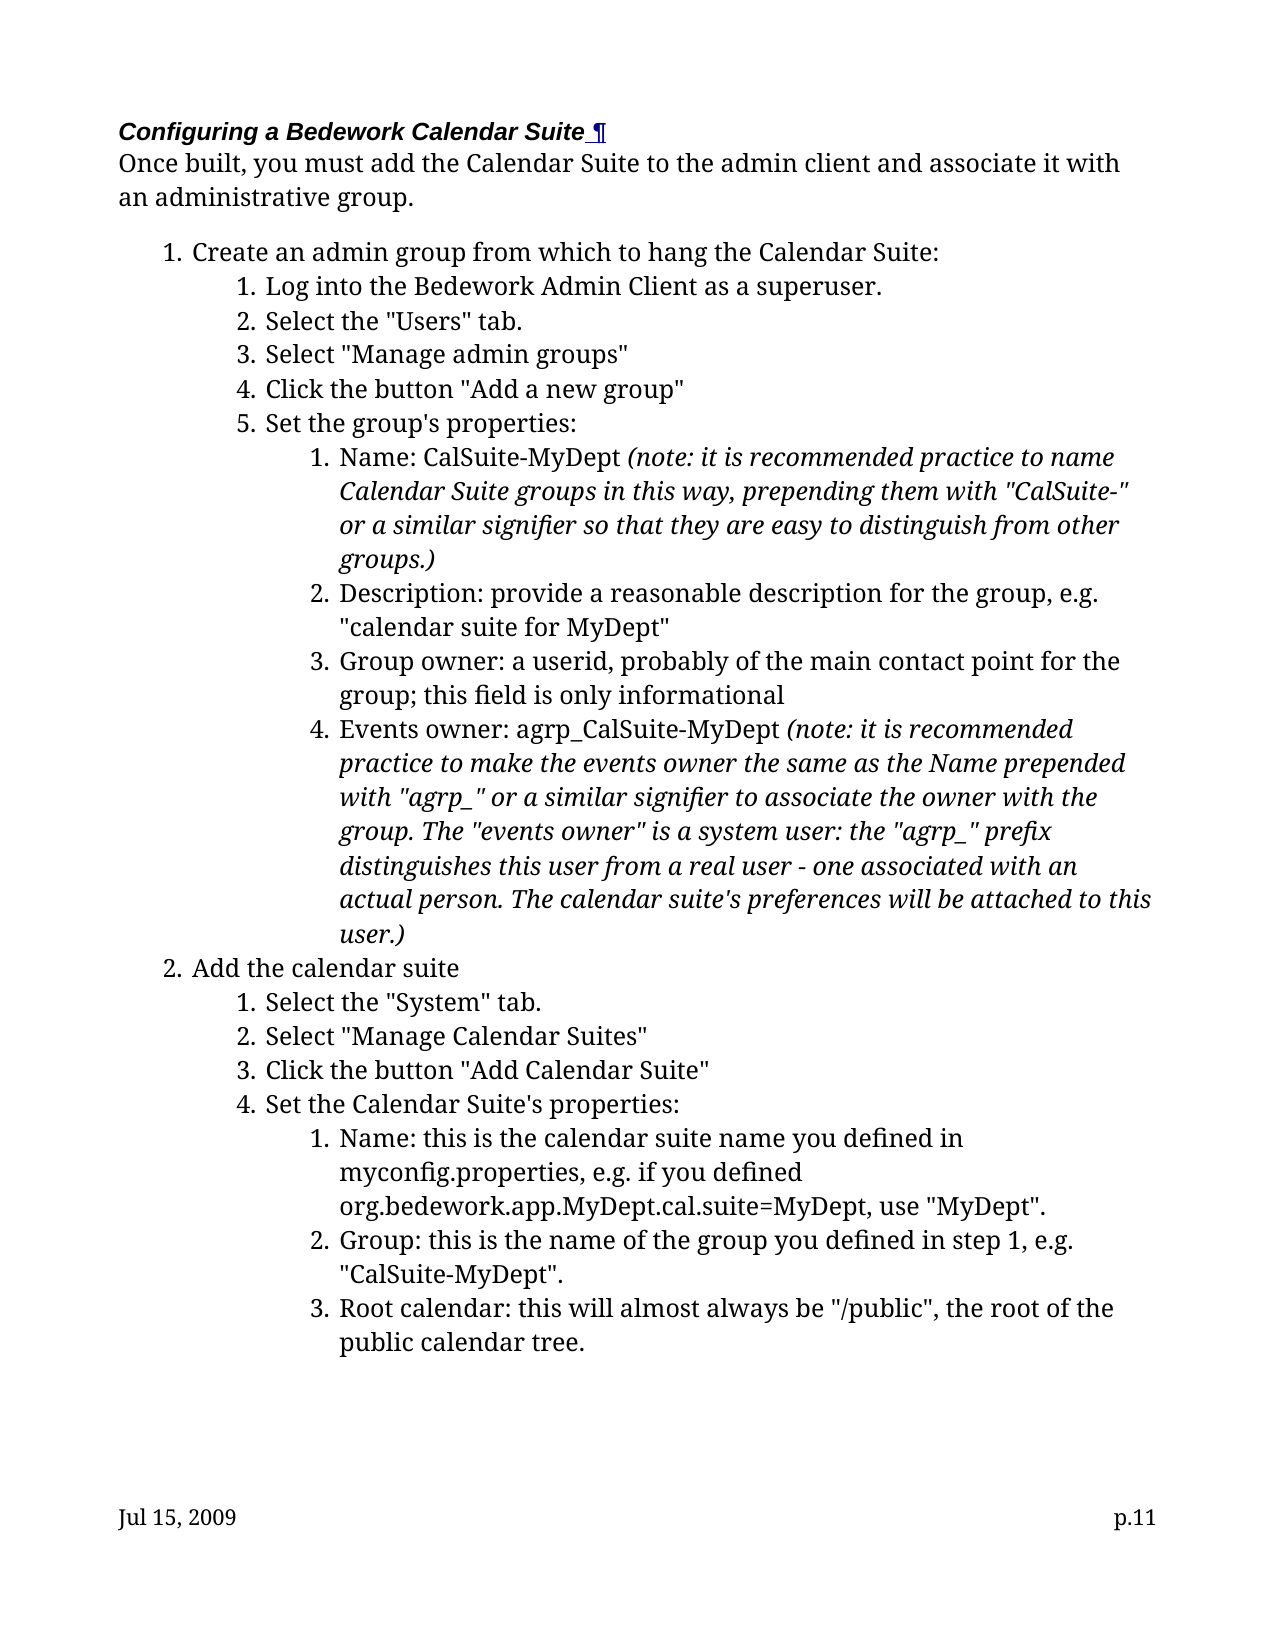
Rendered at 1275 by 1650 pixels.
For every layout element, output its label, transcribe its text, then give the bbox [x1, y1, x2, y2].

list Add the calendar suite [162, 950, 1157, 984]
list Description: provide a reasonable description for the group, e.g. "calendar suite for MyDept" [309, 576, 1157, 644]
list Click the button "Add Calendar Suite" [236, 1052, 1157, 1087]
list Name: CalSuite-MyDept (note: it is recommended practice to name Calendar Suite groups in this way, prepending them with "CalSuite-" or a similar signifier so that they are easy to distinguish from other groups.) [309, 439, 1157, 576]
list Events owner: agrp_CalSuite-MyDept (note: it is recommended practice to make the events owner the same as the Name prepended with "agrp_" or a similar signifier to associate the owner with the group. The "events owner" is a system user: the "agrp_" prefix distinguishes this user from a real user - one associated with an actual person. The calendar suite's preferences will be attached to this user.) [309, 712, 1157, 950]
list Root calendar: this will almost always be "/public", the root of the public calendar tree. [309, 1291, 1157, 1359]
list Name: this is the calendar suite name you defined in myconfig.properties, e.g. if you defined org.bedework.app.MyDept.cal.suite=MyDept, use "MyDept". [309, 1121, 1157, 1223]
list Group owner: a userid, probably of the main contact point for the group; this field is only informational [309, 644, 1157, 712]
list Group: this is the name of the group you defined in step 1, e.g. "CalSuite-MyDept". [309, 1223, 1157, 1291]
list Set the Calendar Suite's properties: [236, 1087, 1157, 1121]
text Once built, you must add the Calendar Suite to the admin client and associate it with an administrative group. [118, 146, 1157, 214]
list Click the button "Add a new group" [236, 371, 1157, 405]
list Select "Manage admin groups" [236, 337, 1157, 371]
list Create an admin group from which to hang the Calendar Suite: [162, 235, 1157, 269]
list Select the "System" tab. [236, 984, 1157, 1018]
subtitle Configuring a Bedework Calendar Suite ¶ [118, 118, 1157, 146]
list Set the group's properties: [236, 405, 1157, 439]
list Select the "Users" tab. [236, 303, 1157, 337]
list Log into the Bedework Admin Client as a superuser. [236, 269, 1157, 303]
list Select "Manage Calendar Suites" [236, 1018, 1157, 1052]
